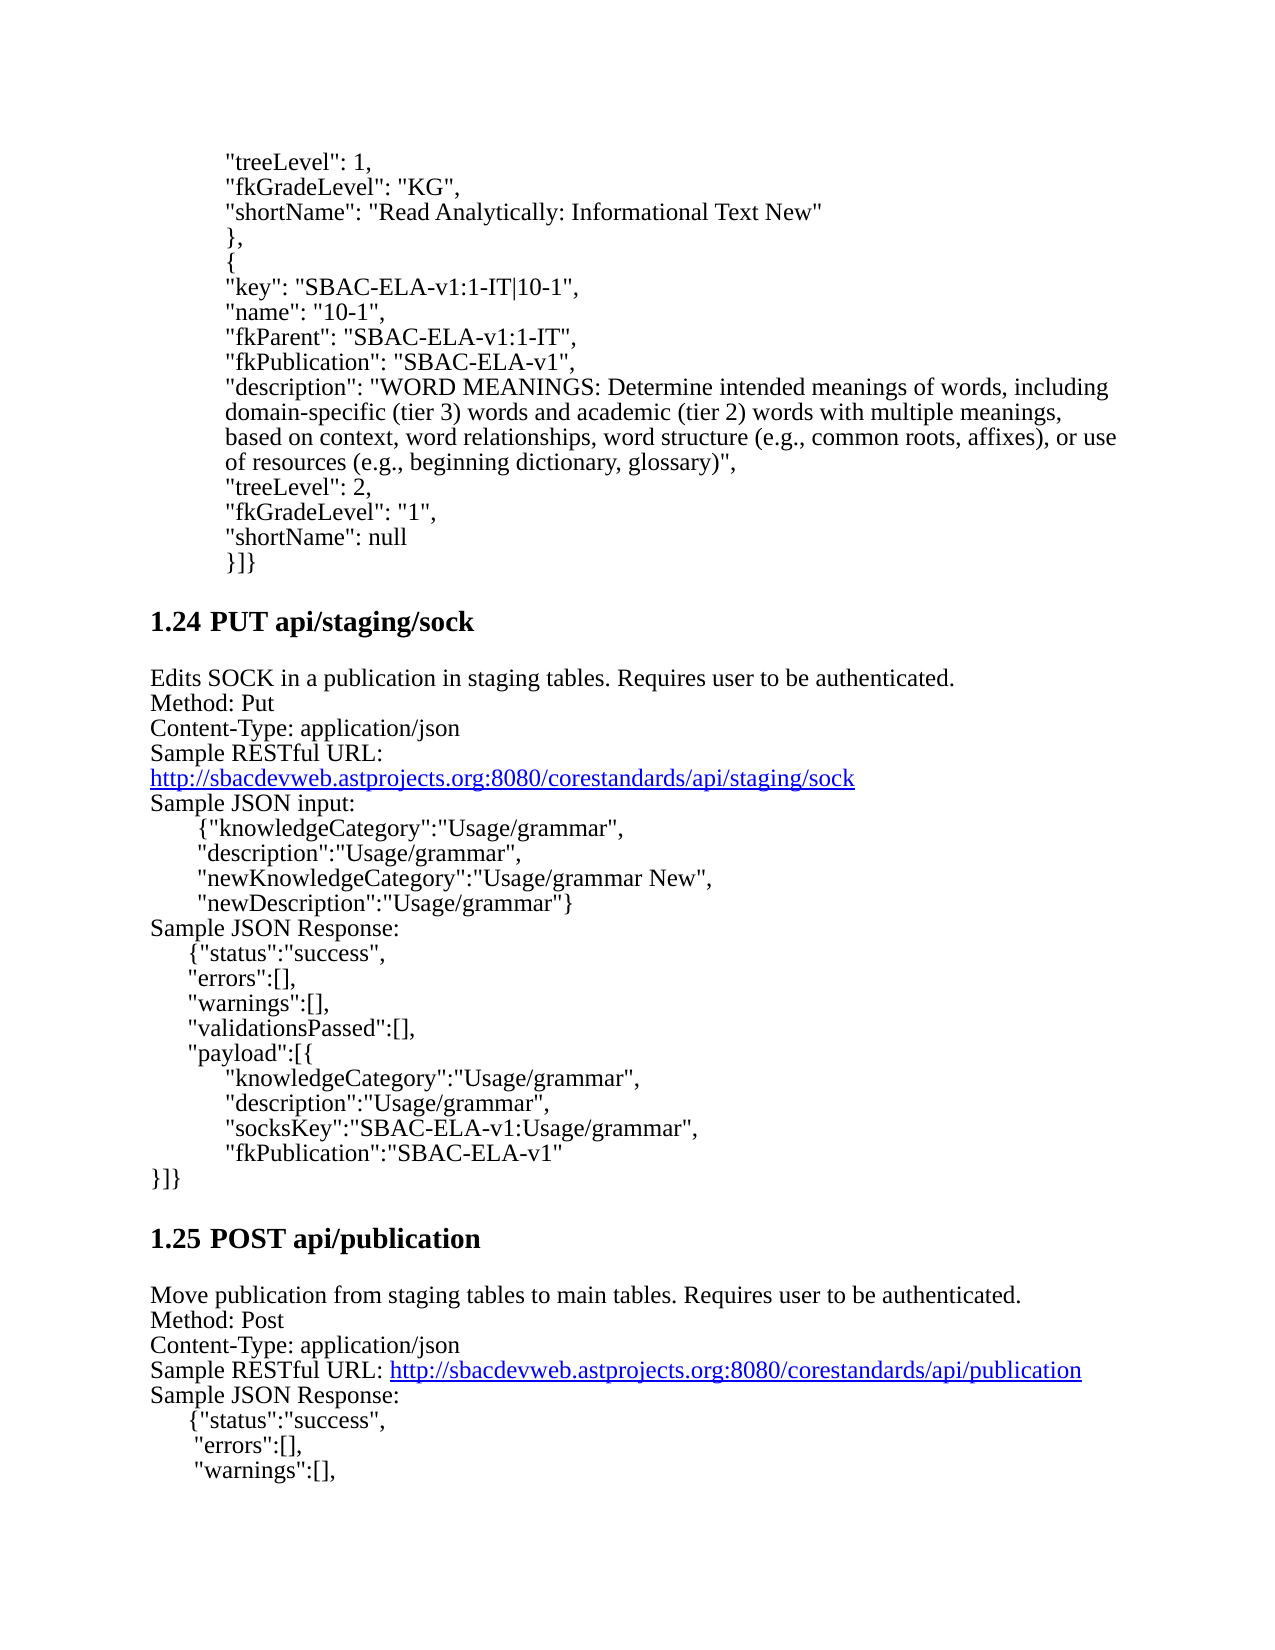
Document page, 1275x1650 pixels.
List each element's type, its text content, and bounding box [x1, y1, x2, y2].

text "fkPublication": "SBAC-ELA-v1", [225, 350, 1125, 375]
text { [225, 250, 1125, 275]
text "fkPublication":"SBAC-ELA-v1" [225, 1142, 1125, 1167]
text "key": "SBAC-ELA-v1:1-IT|10-1", [225, 275, 1125, 300]
text Method: Post [150, 1309, 1125, 1334]
text Sample RESTful URL: http://sbacdevweb.astprojects.org:8080/corestandards/api/publication [150, 1359, 1125, 1384]
text "treeLevel": 1, [225, 150, 1125, 175]
text Move publication from staging tables to main tables. Requires user to be authenticated. [150, 1284, 1125, 1309]
text "knowledgeCategory":"Usage/grammar", [225, 1067, 1125, 1092]
text {"knowledgeCategory":"Usage/grammar", [197, 817, 1125, 842]
text "treeLevel": 2, [225, 475, 1125, 500]
text "shortName": null [225, 525, 1125, 550]
text "warnings":[], [187, 1459, 1125, 1484]
text "description": "WORD MEANINGS: Determine intended meanings of words, including domain-specific (tier 3) words and academic (tier 2) words with multiple meanings, based on context, word relationships, word structure (e.g., common roots, affixes), or use of resources (e.g., beginning dictionary, glossary)", [225, 375, 1125, 475]
text "newDescription":"Usage/grammar"} [197, 892, 1125, 917]
text "description":"Usage/grammar", [225, 1092, 1125, 1117]
text http://sbacdevweb.astprojects.org:8080/corestandards/api/staging/sock [150, 767, 1125, 792]
text Sample JSON Response: [150, 1384, 1125, 1409]
text "newKnowledgeCategory":"Usage/grammar New", [197, 867, 1125, 892]
text "shortName": "Read Analytically: Informational Text New" [225, 200, 1125, 225]
text "errors":[], [187, 1434, 1125, 1459]
text "errors":[], [187, 967, 1125, 992]
text }]} [150, 1167, 1125, 1192]
text Sample RESTful URL: [150, 742, 1125, 767]
subtitle POST api/publication [150, 1221, 1125, 1254]
text Sample JSON input: [150, 792, 1125, 817]
text "warnings":[], [187, 992, 1125, 1017]
text "payload":[{ [187, 1042, 1125, 1067]
text Edits SOCK in a publication in staging tables. Requires user to be authenticated. [150, 667, 1125, 692]
text "fkGradeLevel": "1", [225, 500, 1125, 525]
subtitle PUT api/staging/sock [150, 604, 1125, 638]
text {"status":"success", [187, 1409, 1125, 1434]
text Content-Type: application/json [150, 1334, 1125, 1359]
text {"status":"success", [187, 942, 1125, 967]
text Content-Type: application/json [150, 717, 1125, 742]
text "fkGradeLevel": "KG", [225, 175, 1125, 200]
text Method: Put [150, 692, 1125, 717]
text "name": "10-1", [225, 300, 1125, 325]
text "description":"Usage/grammar", [197, 842, 1125, 867]
text Sample JSON Response: [150, 917, 1125, 942]
text "fkParent": "SBAC-ELA-v1:1-IT", [225, 325, 1125, 350]
text "socksKey":"SBAC-ELA-v1:Usage/grammar", [225, 1117, 1125, 1142]
text }]} [225, 550, 1125, 575]
text }, [225, 225, 1125, 250]
text "validationsPassed":[], [187, 1017, 1125, 1042]
